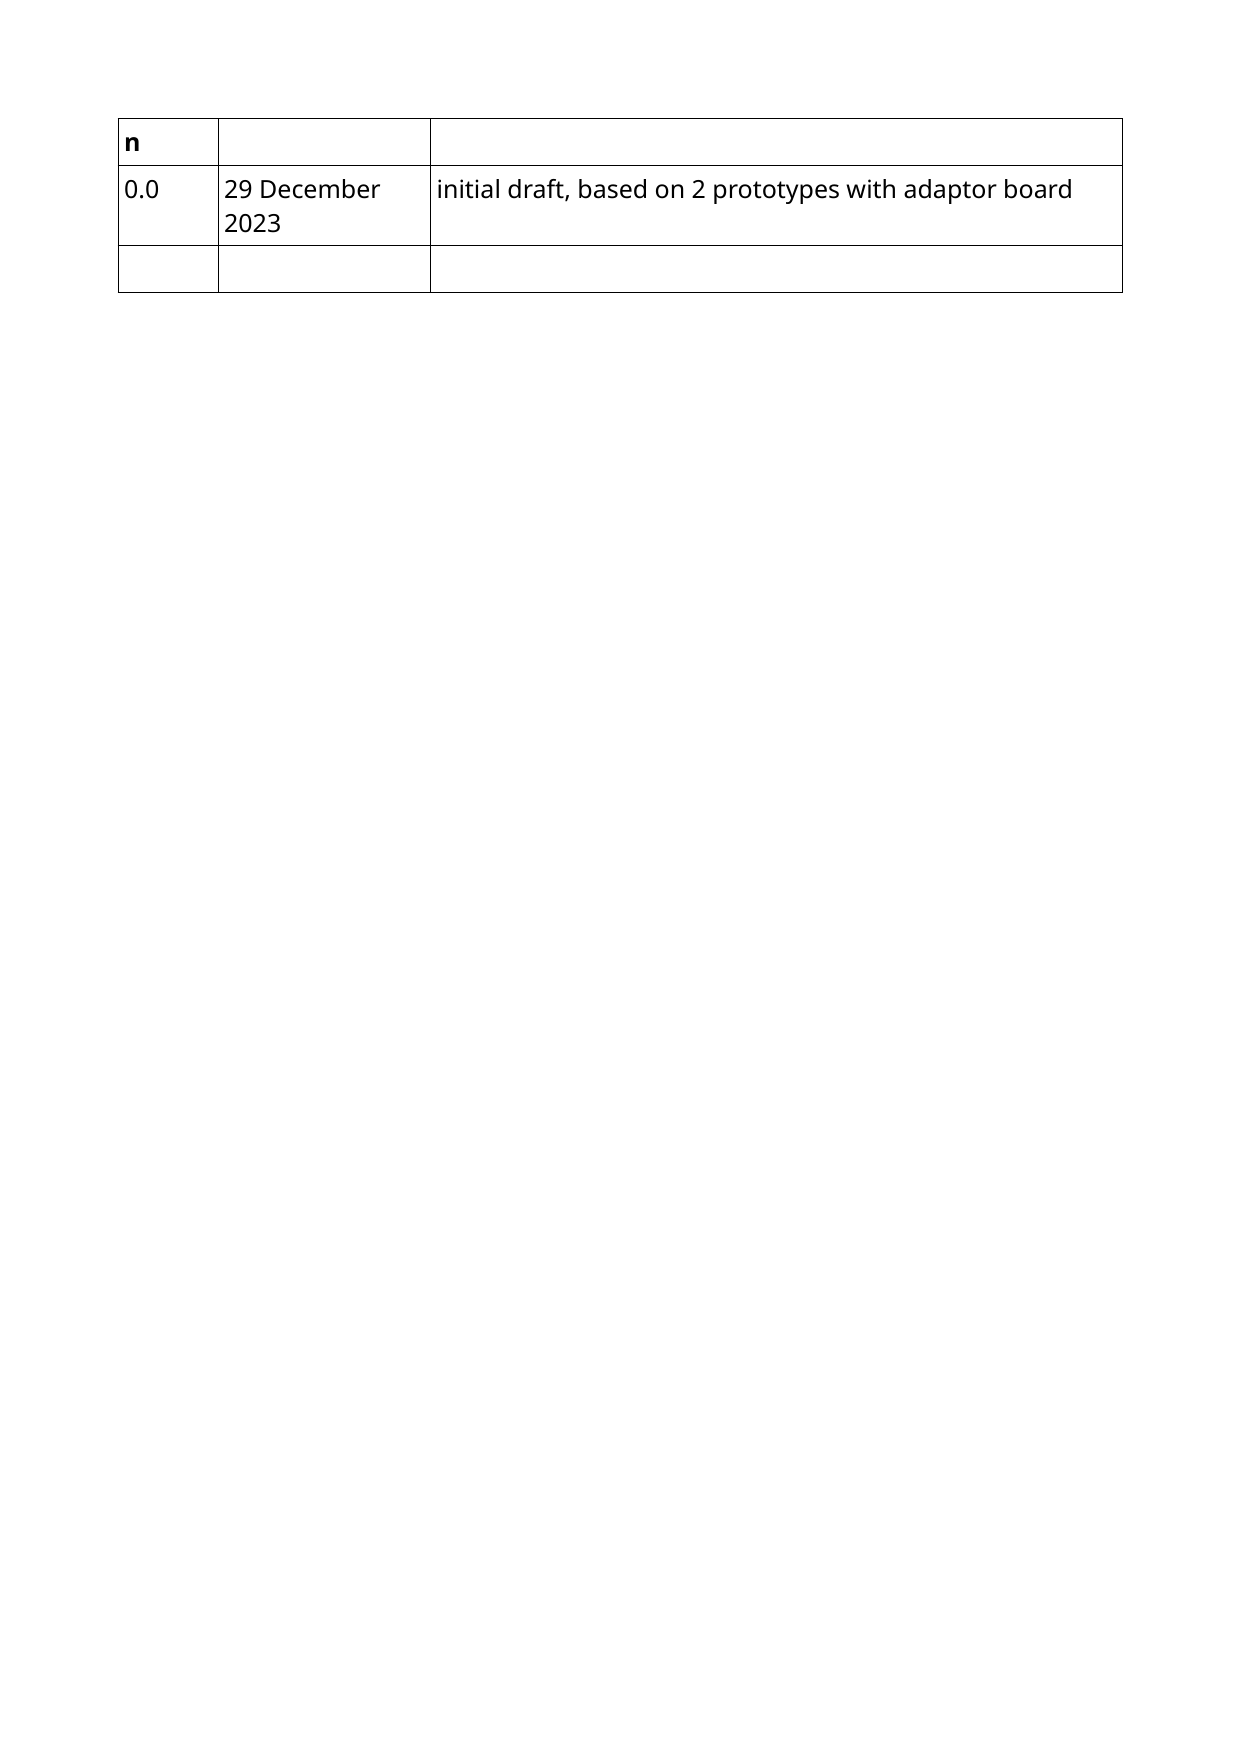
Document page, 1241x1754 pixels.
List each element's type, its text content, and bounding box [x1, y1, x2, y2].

table_cell [431, 246, 1122, 292]
table_cell initial draft, based on 2 prototypes with adaptor board [431, 166, 1122, 245]
table_header [219, 119, 430, 165]
table_cell 29 December 2023 [219, 166, 430, 245]
table_header [431, 119, 1122, 165]
table_cell [119, 246, 218, 292]
table_header n [119, 119, 218, 165]
table_cell 0.0 [119, 166, 218, 245]
table_cell [219, 246, 430, 292]
